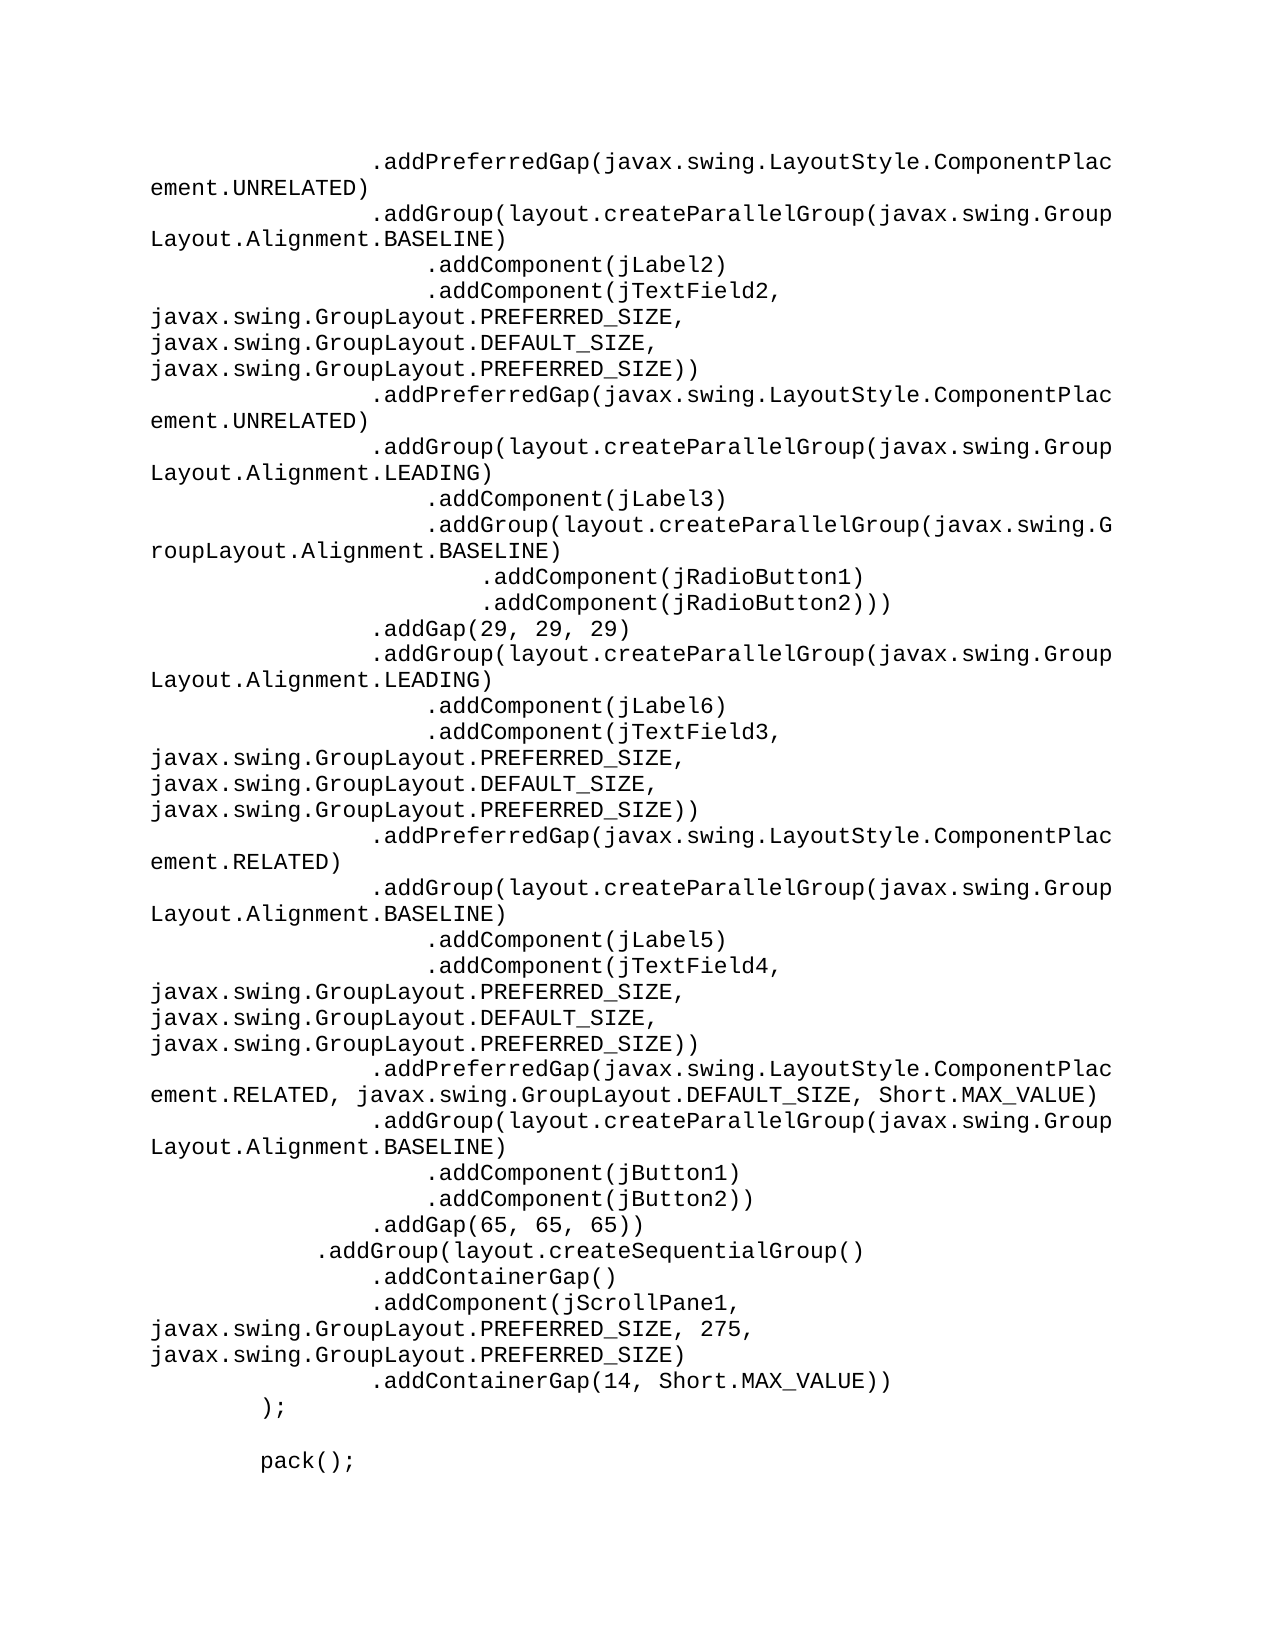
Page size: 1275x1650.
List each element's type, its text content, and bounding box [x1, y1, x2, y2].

text .addComponent(jTextField2, javax.swing.GroupLayout.PREFERRED_SIZE, javax.swing.GroupLayout.DEFAULT_SIZE, javax.swing.GroupLayout.PREFERRED_SIZE)) [150, 280, 1125, 383]
text .addPreferredGap(javax.swing.LayoutStyle.ComponentPlacement.UNRELATED) [150, 150, 1125, 202]
text .addPreferredGap(javax.swing.LayoutStyle.ComponentPlacement.RELATED, javax.swing.GroupLayout.DEFAULT_SIZE, Short.MAX_VALUE) [150, 1058, 1125, 1110]
text .addComponent(jLabel6) [150, 695, 1125, 721]
text .addGap(29, 29, 29) [150, 617, 1125, 643]
text .addComponent(jRadioButton1) [150, 565, 1125, 591]
text ); [150, 1395, 1125, 1421]
text .addGroup(layout.createParallelGroup(javax.swing.GroupLayout.Alignment.BASELINE) [150, 1110, 1125, 1162]
text .addComponent(jButton2)) [150, 1187, 1125, 1213]
text .addGroup(layout.createParallelGroup(javax.swing.GroupLayout.Alignment.BASELINE) [150, 876, 1125, 928]
text .addComponent(jLabel3) [150, 487, 1125, 513]
text .addGroup(layout.createParallelGroup(javax.swing.GroupLayout.Alignment.LEADING) [150, 435, 1125, 487]
text .addComponent(jScrollPane1, javax.swing.GroupLayout.PREFERRED_SIZE, 275, javax.swing.GroupLayout.PREFERRED_SIZE) [150, 1291, 1125, 1369]
text .addGroup(layout.createSequentialGroup() [150, 1239, 1125, 1265]
text .addPreferredGap(javax.swing.LayoutStyle.ComponentPlacement.RELATED) [150, 824, 1125, 876]
text .addPreferredGap(javax.swing.LayoutStyle.ComponentPlacement.UNRELATED) [150, 383, 1125, 435]
text pack(); [150, 1449, 1125, 1475]
text .addComponent(jTextField3, javax.swing.GroupLayout.PREFERRED_SIZE, javax.swing.GroupLayout.DEFAULT_SIZE, javax.swing.GroupLayout.PREFERRED_SIZE)) [150, 721, 1125, 824]
text .addGap(65, 65, 65)) [150, 1213, 1125, 1239]
text .addGroup(layout.createParallelGroup(javax.swing.GroupLayout.Alignment.LEADING) [150, 643, 1125, 695]
text .addContainerGap() [150, 1265, 1125, 1291]
text .addGroup(layout.createParallelGroup(javax.swing.GroupLayout.Alignment.BASELINE) [150, 513, 1125, 565]
text .addComponent(jLabel5) [150, 928, 1125, 954]
text .addContainerGap(14, Short.MAX_VALUE)) [150, 1369, 1125, 1395]
text .addComponent(jRadioButton2))) [150, 591, 1125, 617]
text .addComponent(jButton1) [150, 1162, 1125, 1187]
text .addComponent(jTextField4, javax.swing.GroupLayout.PREFERRED_SIZE, javax.swing.GroupLayout.DEFAULT_SIZE, javax.swing.GroupLayout.PREFERRED_SIZE)) [150, 954, 1125, 1058]
text .addGroup(layout.createParallelGroup(javax.swing.GroupLayout.Alignment.BASELINE) [150, 202, 1125, 254]
text .addComponent(jLabel2) [150, 254, 1125, 280]
